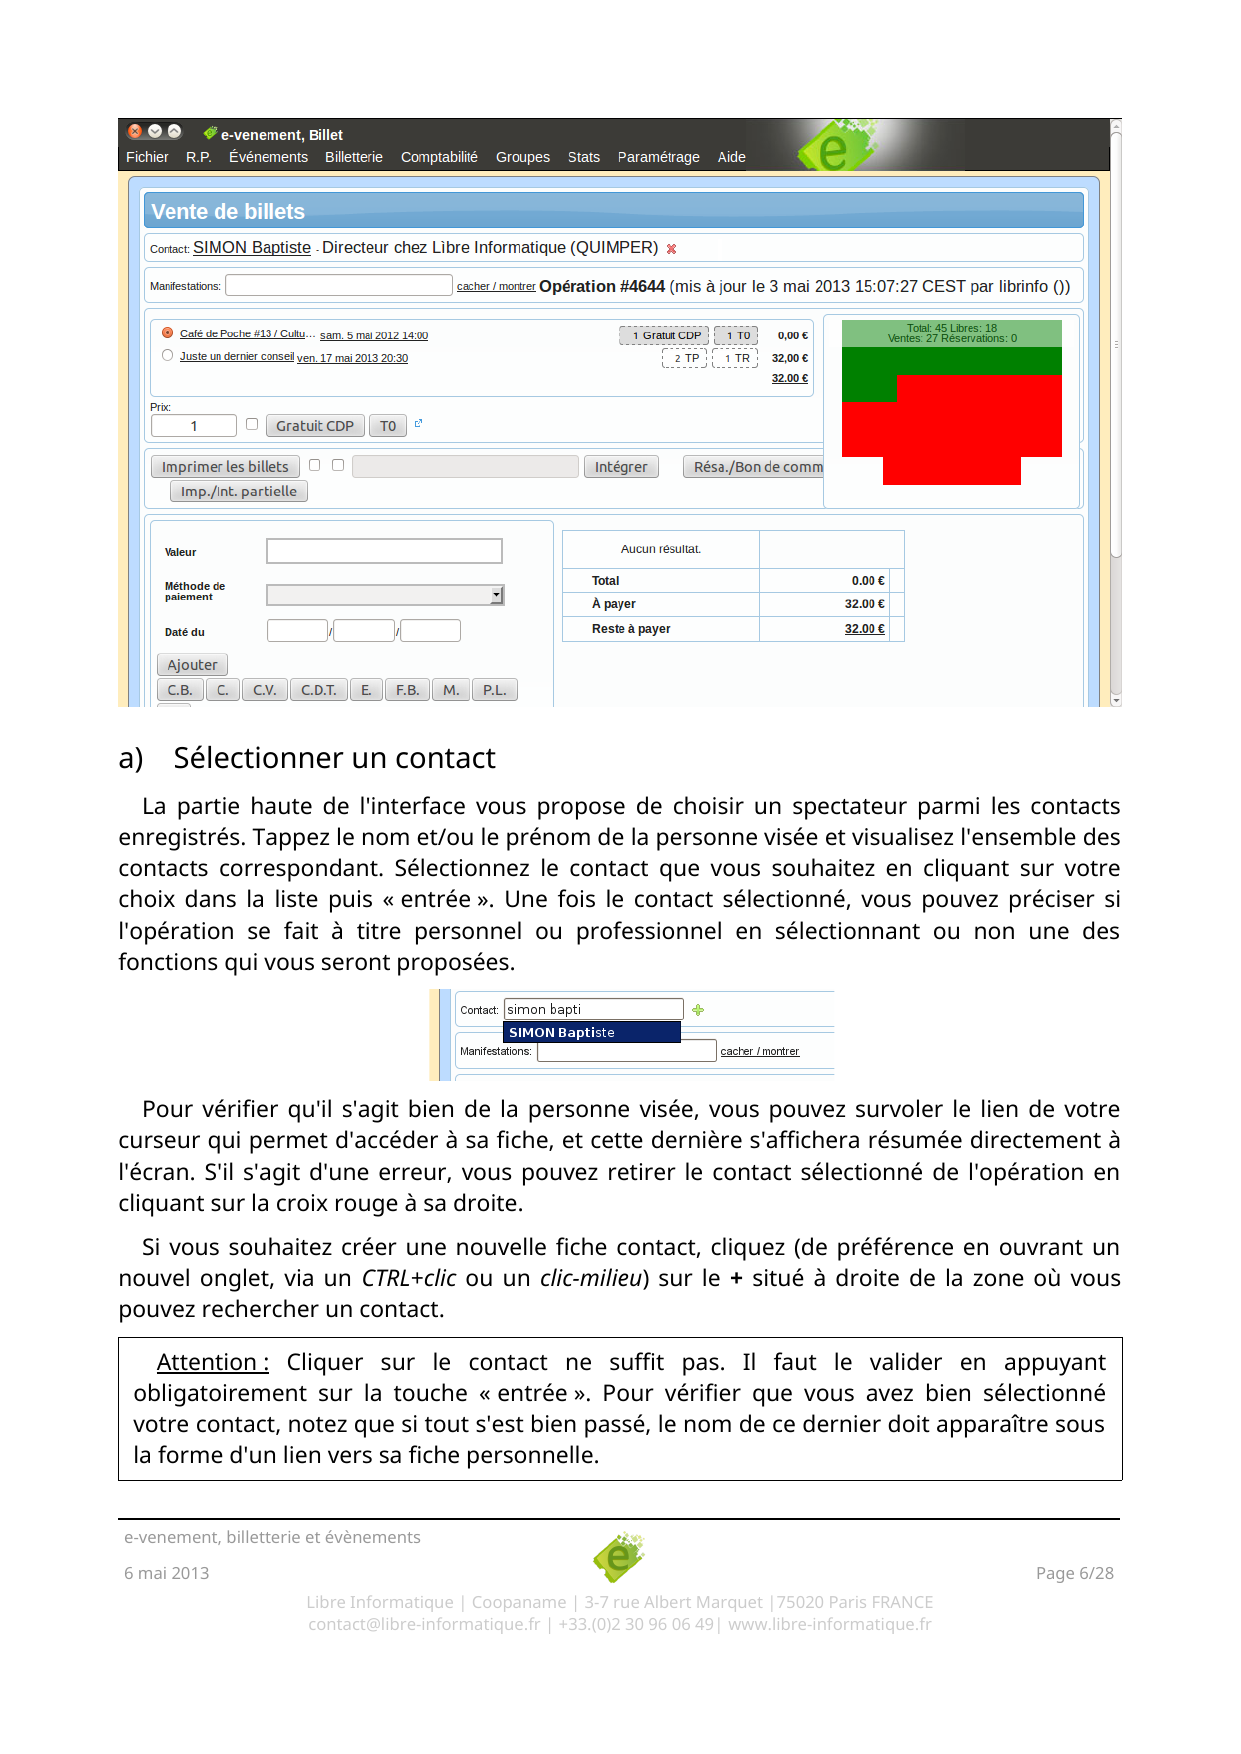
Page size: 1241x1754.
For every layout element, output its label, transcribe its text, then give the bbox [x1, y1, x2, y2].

text La partie haute de l'interface vous propose de choisir un spectateur parmi les contacts enregistrés. Tappez le nom et/ou le prénom de la personne visée et visualisez l'ensemble des contacts correspondant. Sélectionnez le contact que vous souhaitez en cliquant sur votre choix dans la liste puis « entrée ». Une fois le contact sélectionné, vous pouvez préciser si l'opération se fait à titre personnel ou professionnel en sélectionnant ou non une des fonctions qui vous seront proposées. [118, 789, 1122, 977]
text Pour vérifier qu'il s'agit bien de la personne visée, vous pouvez survoler le lien de votre curseur qui permet d'accéder à sa fiche, et cette dernière s'affichera résumée directement à l'écran. S'il s'agit d'une erreur, vous pouvez retirer le contact sélectionné de l'opération en cliquant sur la croix rouge à sa droite. [118, 1093, 1122, 1218]
picture [590, 1531, 650, 1585]
text Si vous souhaitez créer une nouvelle fiche contact, cliquez (de préférence en ouvrant un nouvel onglet, via un CTRL+clic ou un clic-milieu) sur le + situé à droite de la zone où vous pouvez rechercher un contact. [118, 1231, 1122, 1324]
subtitle Sélectionner un contact [118, 737, 1122, 777]
picture [118, 118, 1122, 707]
text Attention : Cliquer sur le contact ne suffit pas. Il faut le valider en appuyant obligatoirement sur la touche « entrée ». Pour vérifier que vous avez bien sélectionné votre contact, notez que si tout s'est bien passé, le nom de ce dernier doit apparaître sous la forme d'un lien vers sa fiche personnelle. [119, 1338, 1122, 1480]
